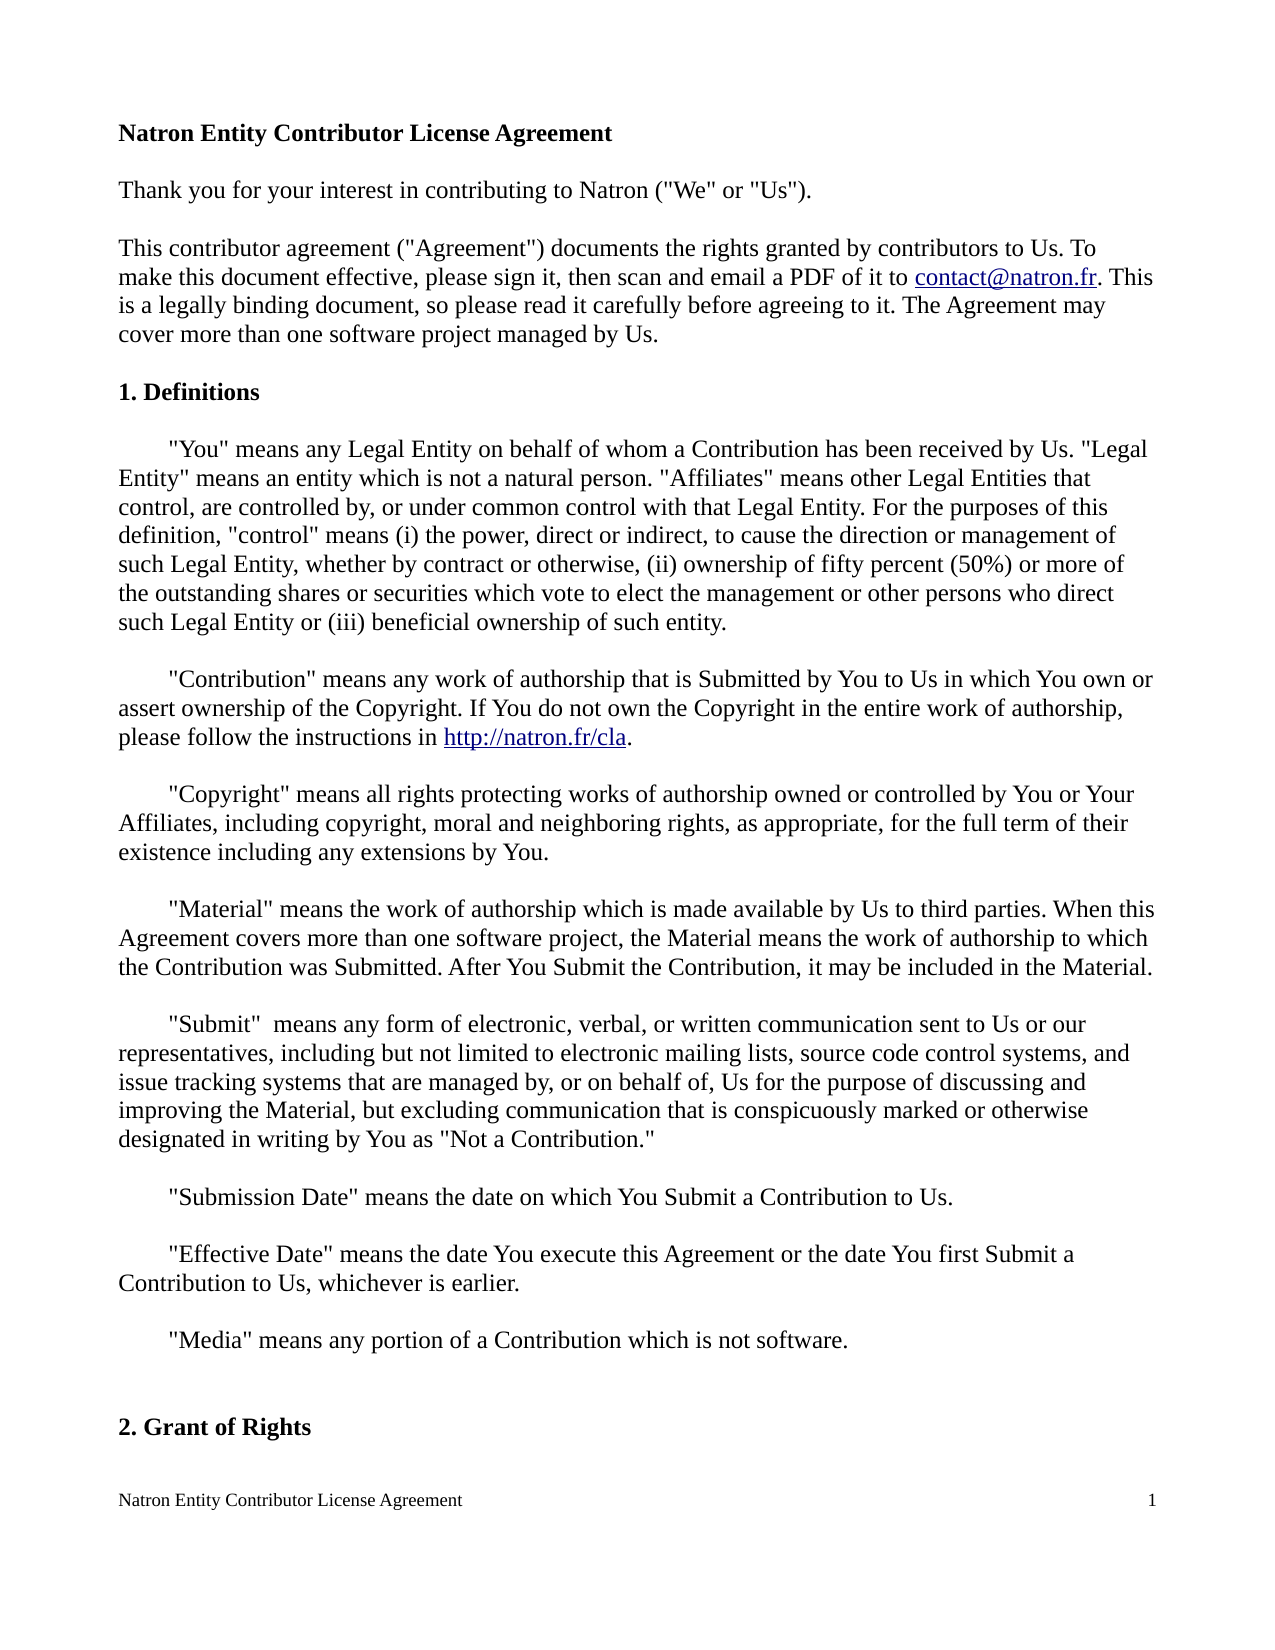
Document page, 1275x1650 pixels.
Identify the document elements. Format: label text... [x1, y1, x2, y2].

text Natron Entity Contributor License Agreement [118, 118, 1157, 147]
text "Media" means any portion of a Contribution which is not software. [118, 1326, 1157, 1354]
text 2. Grant of Rights [118, 1412, 1157, 1441]
text This contributor agreement ("Agreement") documents the rights granted by contributors to Us. To make this document effective, please sign it, then scan and email a PDF of it to contact@natron.fr. This is a legally binding document, so please read it carefully before agreeing to it. The Agreement may cover more than one software project managed by Us. [118, 233, 1157, 348]
text "You" means any Legal Entity on behalf of whom a Contribution has been received by Us. "Legal Entity" means an entity which is not a natural person. "Affiliates" means other Legal Entities that control, are controlled by, or under common control with that Legal Entity. For the purposes of this definition, "control" means (i) the power, direct or indirect, to cause the direction or management of such Legal Entity, whether by contract or otherwise, (ii) ownership of fifty percent (50%) or more of the outstanding shares or securities which vote to elect the management or other persons who direct such Legal Entity or (iii) beneficial ownership of such entity. [118, 434, 1157, 636]
text 1. Definitions [118, 377, 1157, 406]
text Thank you for your interest in contributing to Natron ("We" or "Us"). [118, 176, 1157, 204]
text "Submission Date" means the date on which You Submit a Contribution to Us. [118, 1182, 1157, 1211]
text "Submit" means any form of electronic, verbal, or written communication sent to Us or our representatives, including but not limited to electronic mailing lists, source code control systems, and issue tracking systems that are managed by, or on behalf of, Us for the purpose of discussing and improving the Material, but excluding communication that is conspicuously marked or otherwise designated in writing by You as "Not a Contribution." [118, 1009, 1157, 1153]
text "Material" means the work of authorship which is made available by Us to third parties. When this Agreement covers more than one software project, the Material means the work of authorship to which the Contribution was Submitted. After You Submit the Contribution, it may be included in the Material. [118, 894, 1157, 981]
text "Copyright" means all rights protecting works of authorship owned or controlled by You or Your Affiliates, including copyright, moral and neighboring rights, as appropriate, for the full term of their existence including any extensions by You. [118, 779, 1157, 866]
text "Contribution" means any work of authorship that is Submitted by You to Us in which You own or assert ownership of the Copyright. If You do not own the Copyright in the entire work of authorship, please follow the instructions in http://natron.fr/cla. [118, 664, 1157, 751]
text "Effective Date" means the date You execute this Agreement or the date You first Submit a Contribution to Us, whichever is earlier. [118, 1239, 1157, 1297]
